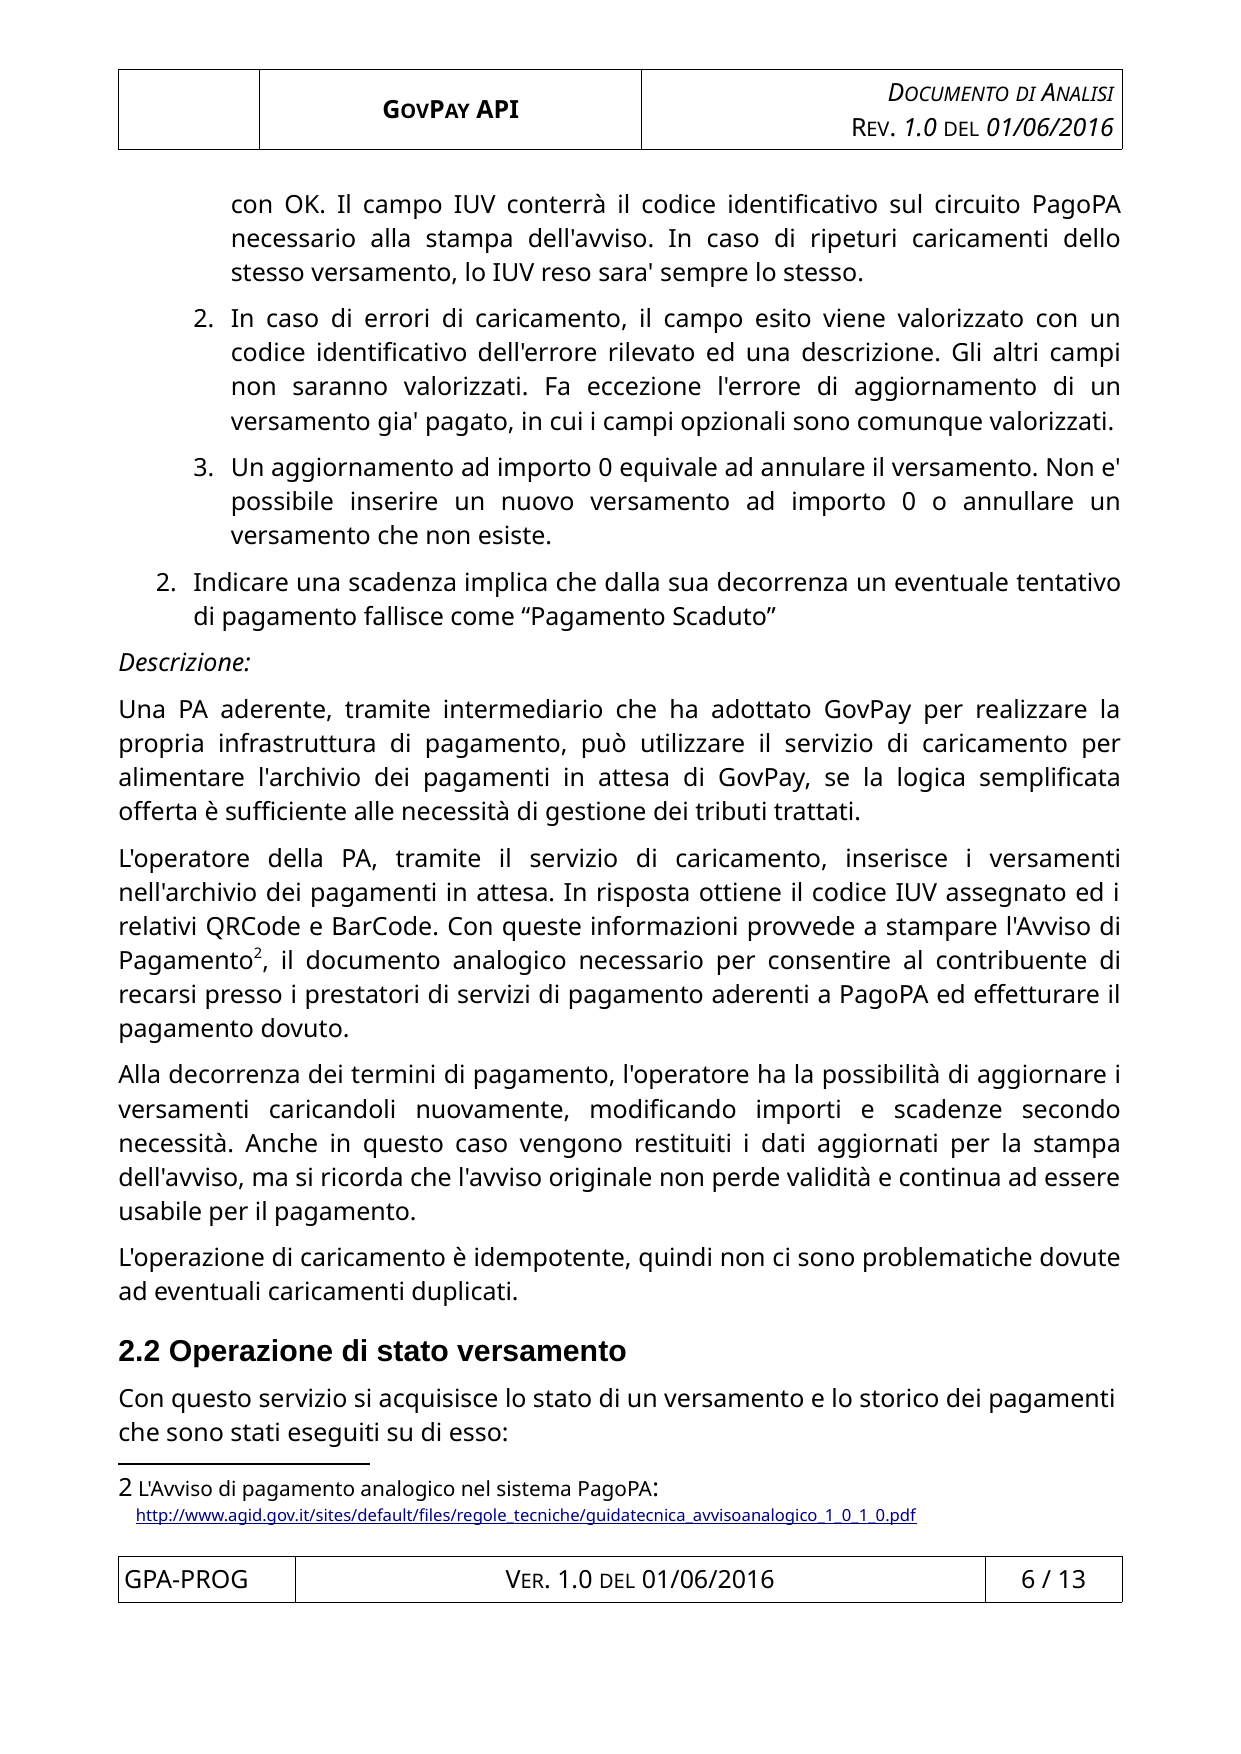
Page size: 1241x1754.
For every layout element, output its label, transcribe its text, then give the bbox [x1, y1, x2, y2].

subtitle Operazione di stato versamento [118, 1333, 1122, 1368]
text L'operatore della PA, tramite il servizio di caricamento, inserisce i versamenti nell'archivio dei pagamenti in attesa. In risposta ottiene il codice IUV assegnato ed i relativi QRCode e BarCode. Con queste informazioni provvede a stampare l'Avviso di Pagamento, il documento analogico necessario per consentire al contribuente di recarsi presso i prestatori di servizi di pagamento aderenti a PagoPA ed effetturare il pagamento dovuto. [118, 840, 1122, 1045]
text Con questo servizio si acquisisce lo stato di un versamento e lo storico dei pagamenti che sono stati eseguiti su di esso: [118, 1380, 1122, 1448]
list In caso di errori di caricamento, il campo esito viene valorizzato con un codice identificativo dell'errore rilevato ed una descrizione. Gli altri campi non saranno valorizzati. Fa eccezione l'errore di aggiornamento di un versamento gia' pagato, in cui i campi opzionali sono comunque valorizzati. [193, 301, 1122, 437]
text Alla decorrenza dei termini di pagamento, l'operatore ha la possibilità di aggiornare i versamenti caricandoli nuovamente, modificando importi e scadenze secondo necessità. Anche in questo caso vengono restituiti i dati aggiornati per la stampa dell'avviso, ma si ricorda che l'avviso originale non perde validità e continua ad essere usabile per il pagamento. [118, 1057, 1122, 1227]
text Descrizione: [118, 645, 1122, 679]
text Una PA aderente, tramite intermediario che ha adottato GovPay per realizzare la propria infrastruttura di pagamento, può utilizzare il servizio di caricamento per alimentare l'archivio dei pagamenti in attesa di GovPay, se la logica semplificata offerta è sufficiente alle necessità di gestione dei tributi trattati. [118, 692, 1122, 828]
text L'operazione di caricamento è idempotente, quindi non ci sono problematiche dovute ad eventuali caricamenti duplicati. [118, 1240, 1122, 1308]
list Un aggiornamento ad importo 0 equivale ad annulare il versamento. Non e' possibile inserire un nuovo versamento ad importo 0 o annullare un versamento che non esiste. [193, 450, 1122, 552]
list Indicare una scadenza implica che dalla sua decorrenza un eventuale tentativo di pagamento fallisce come “Pagamento Scaduto” [156, 564, 1122, 632]
text http://www.agid.gov.it/sites/default/files/regole_tecniche/guidatecnica_avvisoanalogico_1_0_1_0.pdf [118, 1504, 1122, 1527]
text L'Avviso di pagamento analogico nel sistema PagoPA: [118, 1470, 1122, 1504]
list con OK. Il campo IUV conterrà il codice identificativo sul circuito PagoPA necessario alla stampa dell'avviso. In caso di ripeturi caricamenti dello stesso versamento, lo IUV reso sara' sempre lo stesso. [193, 186, 1122, 288]
